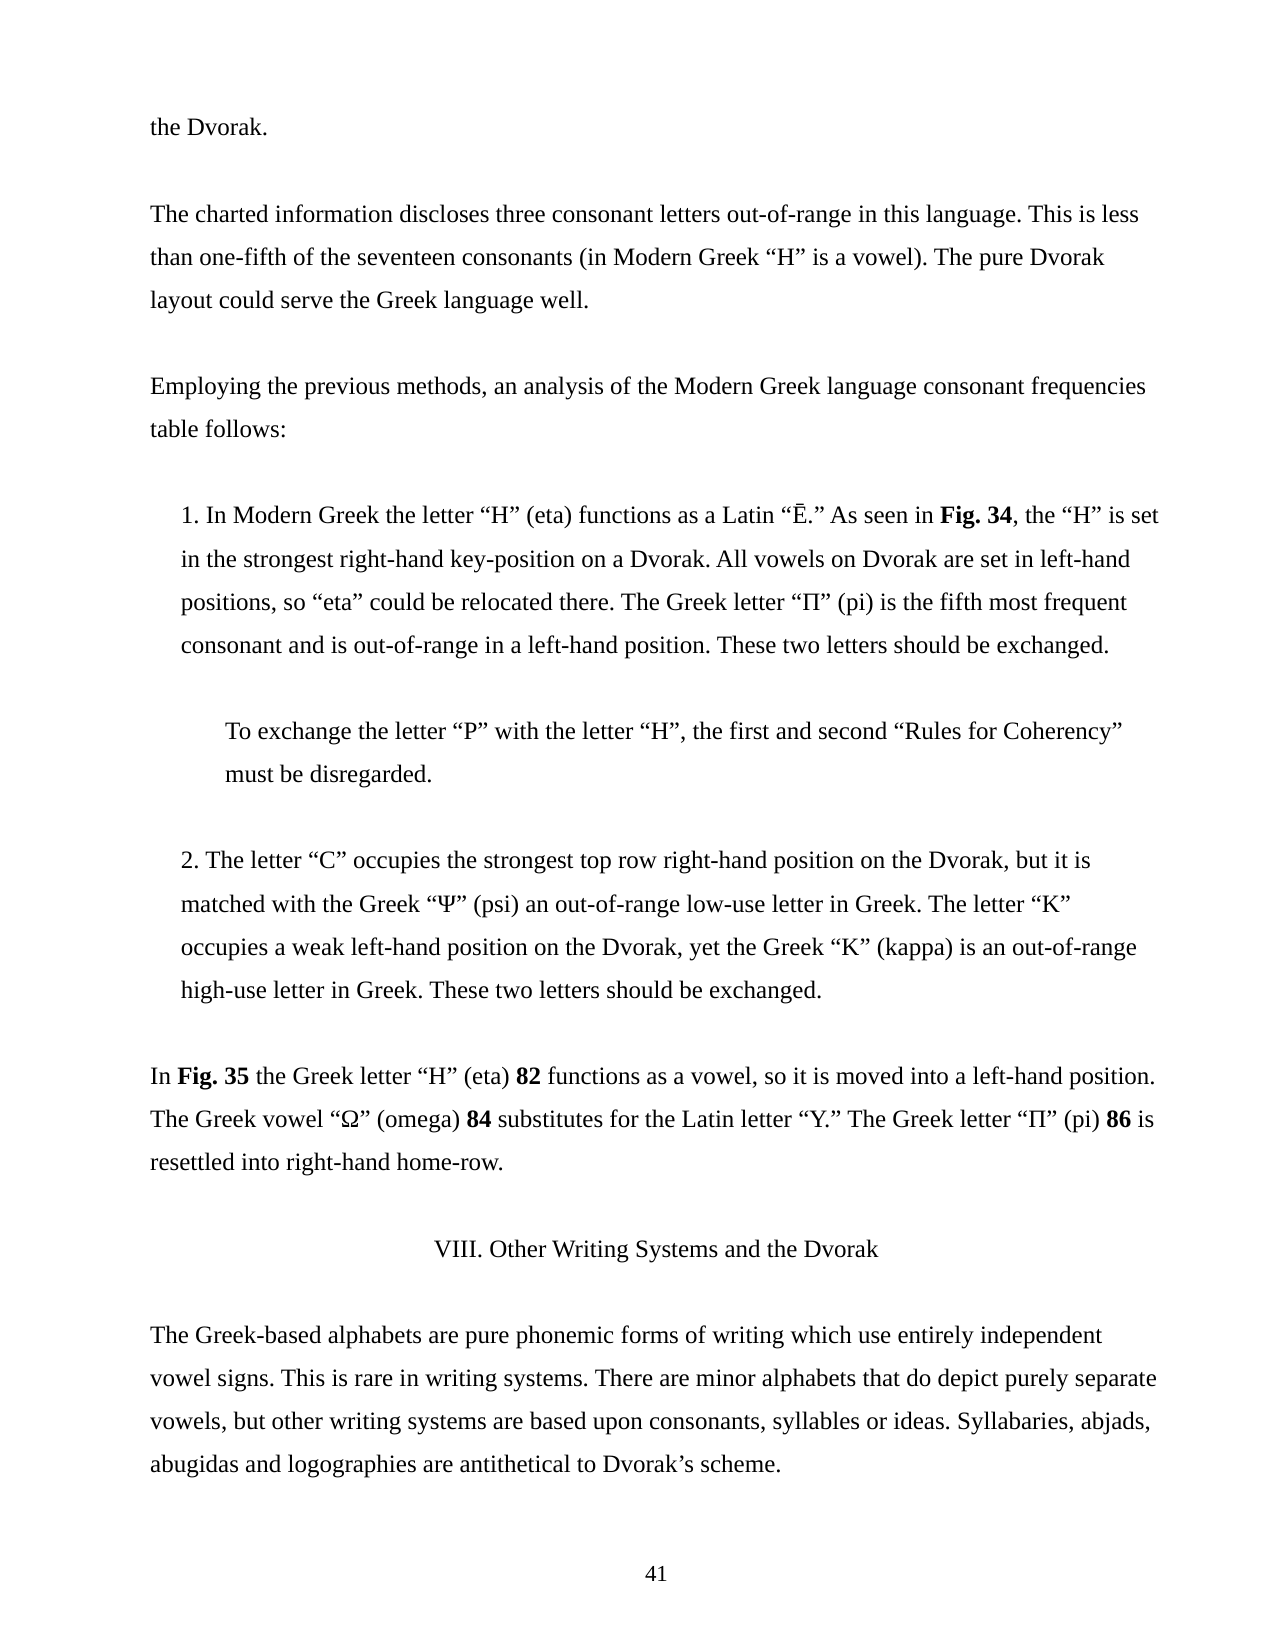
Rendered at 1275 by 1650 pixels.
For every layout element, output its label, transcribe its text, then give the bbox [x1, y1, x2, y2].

text The charted information discloses three consonant letters out-of-range in this language. This is less than one-fifth of the seventeen consonants (in Modern Greek “H” is a vowel). The pure Dvorak layout could serve the Greek language well. [150, 199, 1162, 314]
text To exchange the letter “P” with the letter “H”, the first and second “Rules for Coherency” must be disregarded. [225, 716, 1162, 788]
text 1. In Modern Greek the letter “H” (eta) functions as a Latin “Ē.” As seen in Fig. 34, the “H” is set in the strongest right-hand key-position on a Dvorak. All vowels on Dvorak are set in left-hand positions, so “eta” could be relocated there. The Greek letter “Π” (pi) is the fifth most frequent consonant and is out-of-range in a left-hand position. These two letters should be exchanged. [181, 501, 1162, 659]
text VIII. Other Writing Systems and the Dvorak [150, 1234, 1162, 1262]
text The Greek-based alphabets are pure phonemic forms of writing which use entirely independent vowel signs. This is rare in writing systems. There are minor alphabets that do depict purely separate vowels, but other writing systems are based upon consonants, syllables or ideas. Syllabaries, abjads, abugidas and logographies are antithetical to Dvorak’s scheme. [150, 1320, 1162, 1478]
text the Dvorak. [150, 112, 1162, 141]
text Employing the previous methods, an analysis of the Modern Greek language consonant frequencies table follows: [150, 371, 1162, 443]
text In Fig. 35 the Greek letter “H” (eta) 82 functions as a vowel, so it is moved into a left-hand position. The Greek vowel “Ω” (omega) 84 substitutes for the Latin letter “Y.” The Greek letter “Π” (pi) 86 is resettled into right-hand home-row. [150, 1061, 1162, 1176]
text 2. The letter “C” occupies the strongest top row right-hand position on the Dvorak, but it is matched with the Greek “Ψ” (psi) an out-of-range low-use letter in Greek. The letter “K” occupies a weak left-hand position on the Dvorak, yet the Greek “Κ” (kappa) is an out-of-range high-use letter in Greek. These two letters should be exchanged. [181, 846, 1162, 1004]
